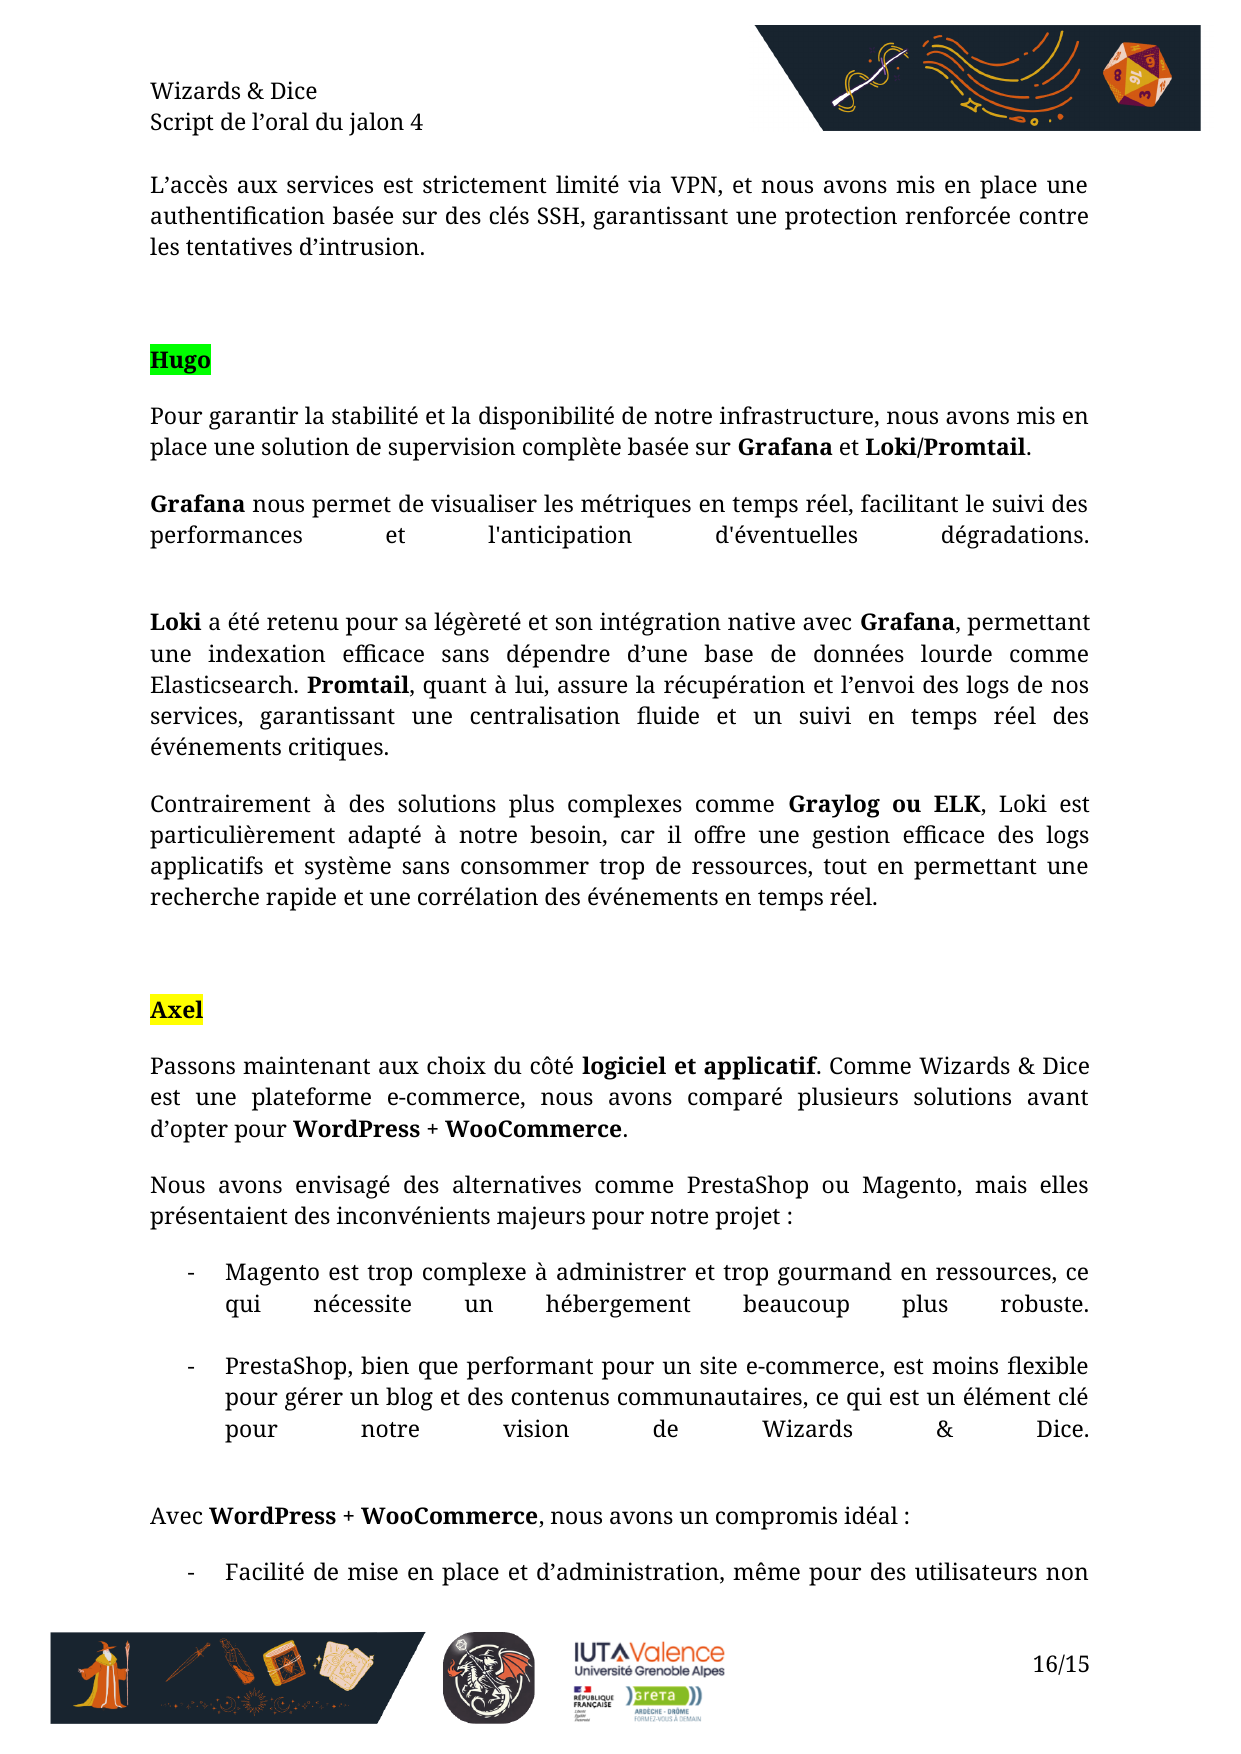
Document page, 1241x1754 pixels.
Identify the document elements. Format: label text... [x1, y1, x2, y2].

text Contrairement à des solutions plus complexes comme Graylog ou ELK, Loki est particulièrement adapté à notre besoin, car il offre une gestion efficace des logs applicatifs et système sans consommer trop de ressources, tout en permettant une recherche rapide et une corrélation des événements en temps réel. [150, 787, 1090, 912]
text Grafana nous permet de visualiser les métriques en temps réel, facilitant le suivi des performances et l'anticipation d'éventuelles dégradations. [150, 487, 1090, 581]
text L’accès aux services est strictement limité via VPN, et nous avons mis en place une authentification basée sur des clés SSH, garantissant une protection renforcée contre les tentatives d’intrusion. [150, 169, 1090, 262]
text Pour garantir la stabilité et la disponibilité de notre infrastructure, nous avons mis en place une solution de supervision complète basée sur Grafana et Loki/Promtail. [150, 400, 1090, 462]
list Magento est trop complexe à administrer et trop gourmand en ressources, ce qui nécessite un hébergement beaucoup plus robuste. [187, 1256, 1090, 1350]
picture [42, 1628, 749, 1733]
list PrestaShop, bien que performant pour un site e-commerce, est moins flexible pour gérer un blog et des contenus communautaires, ce qui est un élément clé pour notre vision de Wizards & Dice. [187, 1350, 1090, 1475]
text Passons maintenant aux choix du côté logiciel et applicatif. Comme Wizards & Dice est une plateforme e-commerce, nous avons comparé plusieurs solutions avant d’opter pour WordPress + WooCommerce. [150, 1050, 1090, 1144]
text Avec WordPress + WooCommerce, nous avons un compromis idéal : [150, 1500, 1090, 1531]
picture [748, 25, 1214, 132]
text Hugo [150, 344, 1090, 375]
text Axel [150, 994, 1090, 1025]
list Facilité de mise en place et d’administration, même pour des utilisateurs non [187, 1556, 1090, 1587]
text Loki a été retenu pour sa légèreté et son intégration native avec Grafana, permettant une indexation efficace sans dépendre d’une base de données lourde comme Elasticsearch. Promtail, quant à lui, assure la récupération et l’envoi des logs de nos services, garantissant une centralisation fluide et un suivi en temps réel des événements critiques. [150, 606, 1090, 762]
text Nous avons envisagé des alternatives comme PrestaShop ou Magento, mais elles présentaient des inconvénients majeurs pour notre projet : [150, 1169, 1090, 1231]
